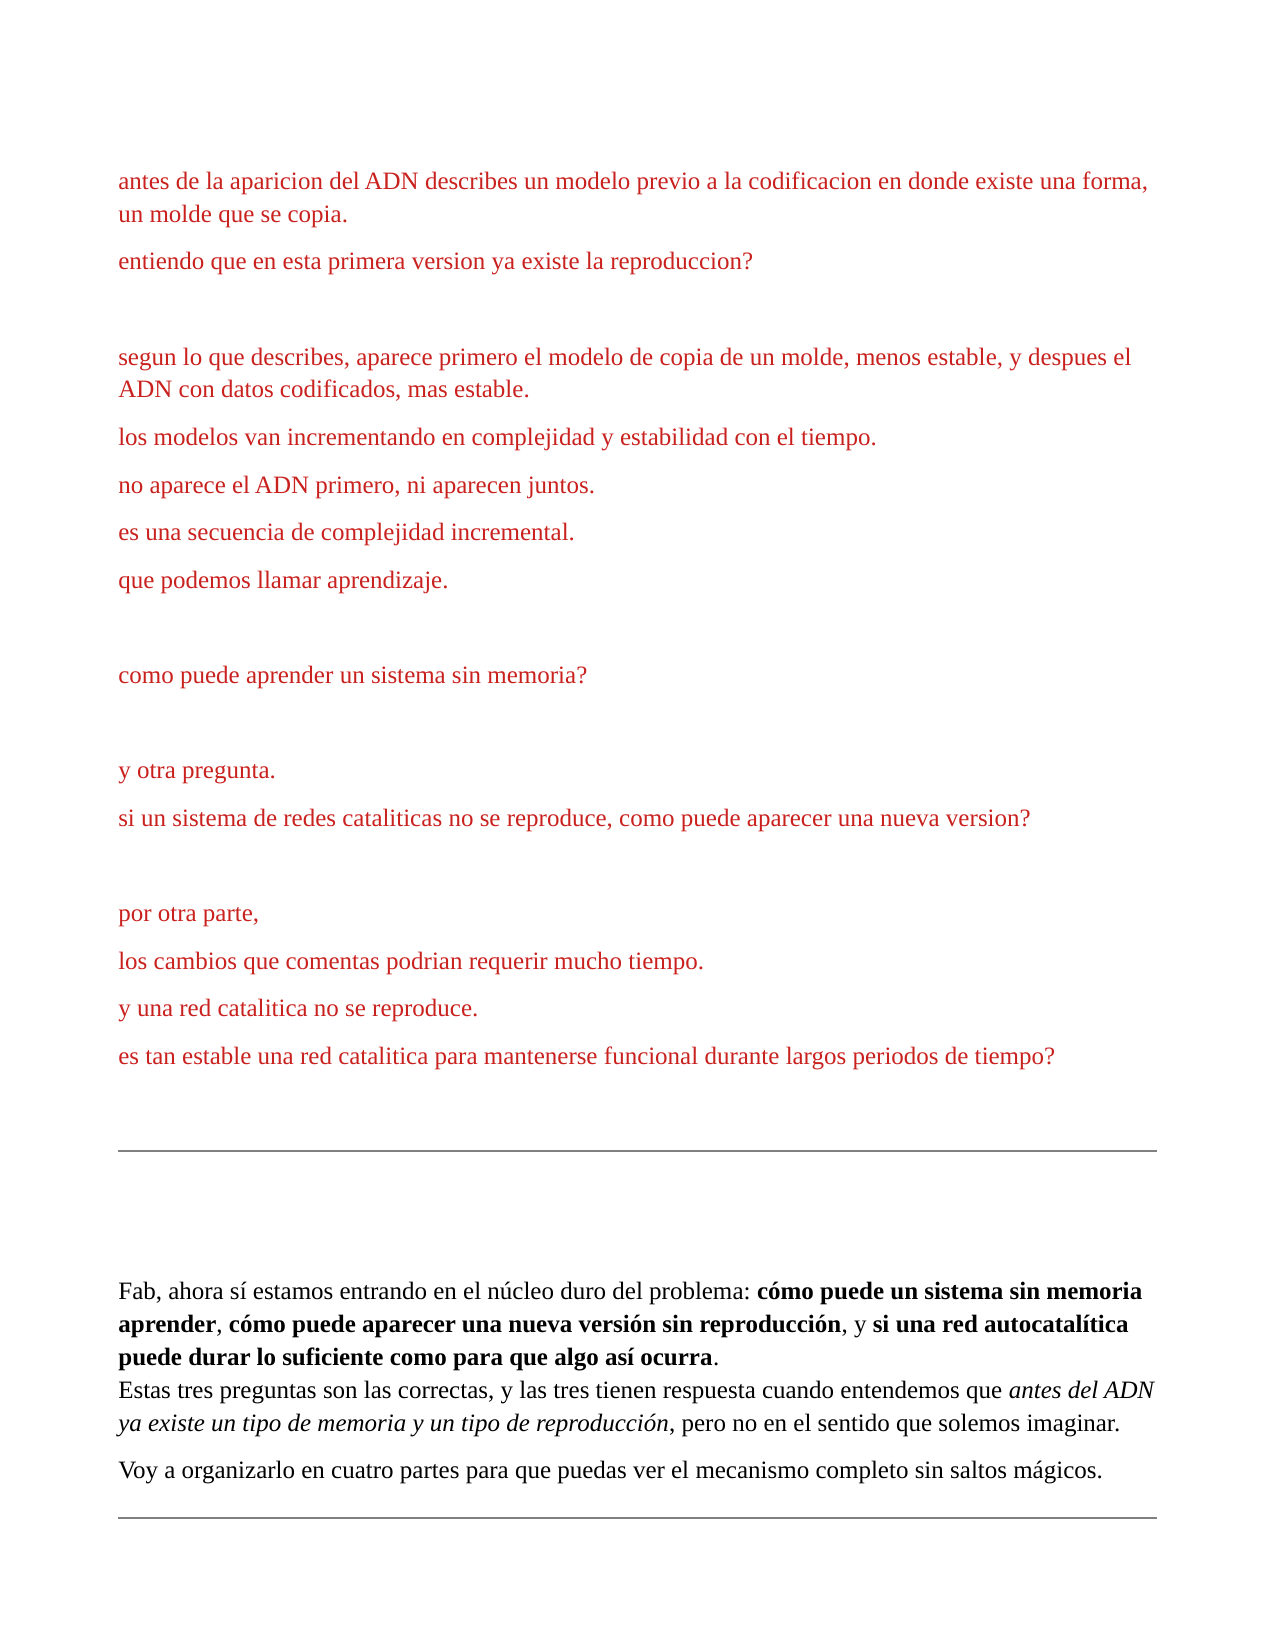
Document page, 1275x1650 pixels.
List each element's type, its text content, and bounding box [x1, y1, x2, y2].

text es tan estable una red catalitica para mantenerse funcional durante largos periodos de tiempo? [118, 1041, 1157, 1070]
text antes de la aparicion del ADN describes un modelo previo a la codificacion en donde existe una forma, un molde que se copia. [118, 166, 1157, 227]
text entiendo que en esta primera version ya existe la reproduccion? [118, 246, 1157, 275]
text Fab, ahora sí estamos entrando en el núcleo duro del problema: cómo puede un sistema sin memoria aprender, cómo puede aparecer una nueva versión sin reproducción, y si una red autocatalítica puede durar lo suficiente como para que algo así ocurra. Estas tres preguntas son las correctas, y las tres tienen respuesta cuando entendemos que antes del ADN ya existe un tipo de memoria y un tipo de reproducción, pero no en el sentido que solemos imaginar. [118, 1276, 1157, 1437]
text los modelos van incrementando en complejidad y estabilidad con el tiempo. [118, 422, 1157, 451]
text Voy a organizarlo en cuatro partes para que puedas ver el mecanismo completo sin saltos mágicos. [118, 1455, 1157, 1484]
text y una red catalitica no se reproduce. [118, 993, 1157, 1022]
text y otra pregunta. [118, 755, 1157, 784]
text es una secuencia de complejidad incremental. [118, 517, 1157, 546]
text los cambios que comentas podrian requerir mucho tiempo. [118, 946, 1157, 974]
text no aparece el ADN primero, ni aparecen juntos. [118, 470, 1157, 498]
text que podemos llamar aprendizaje. [118, 565, 1157, 594]
text por otra parte, [118, 898, 1157, 927]
text si un sistema de redes cataliticas no se reproduce, como puede aparecer una nueva version? [118, 803, 1157, 832]
text segun lo que describes, aparece primero el modelo de copia de un molde, menos estable, y despues el ADN con datos codificados, mas estable. [118, 342, 1157, 403]
text como puede aprender un sistema sin memoria? [118, 660, 1157, 689]
